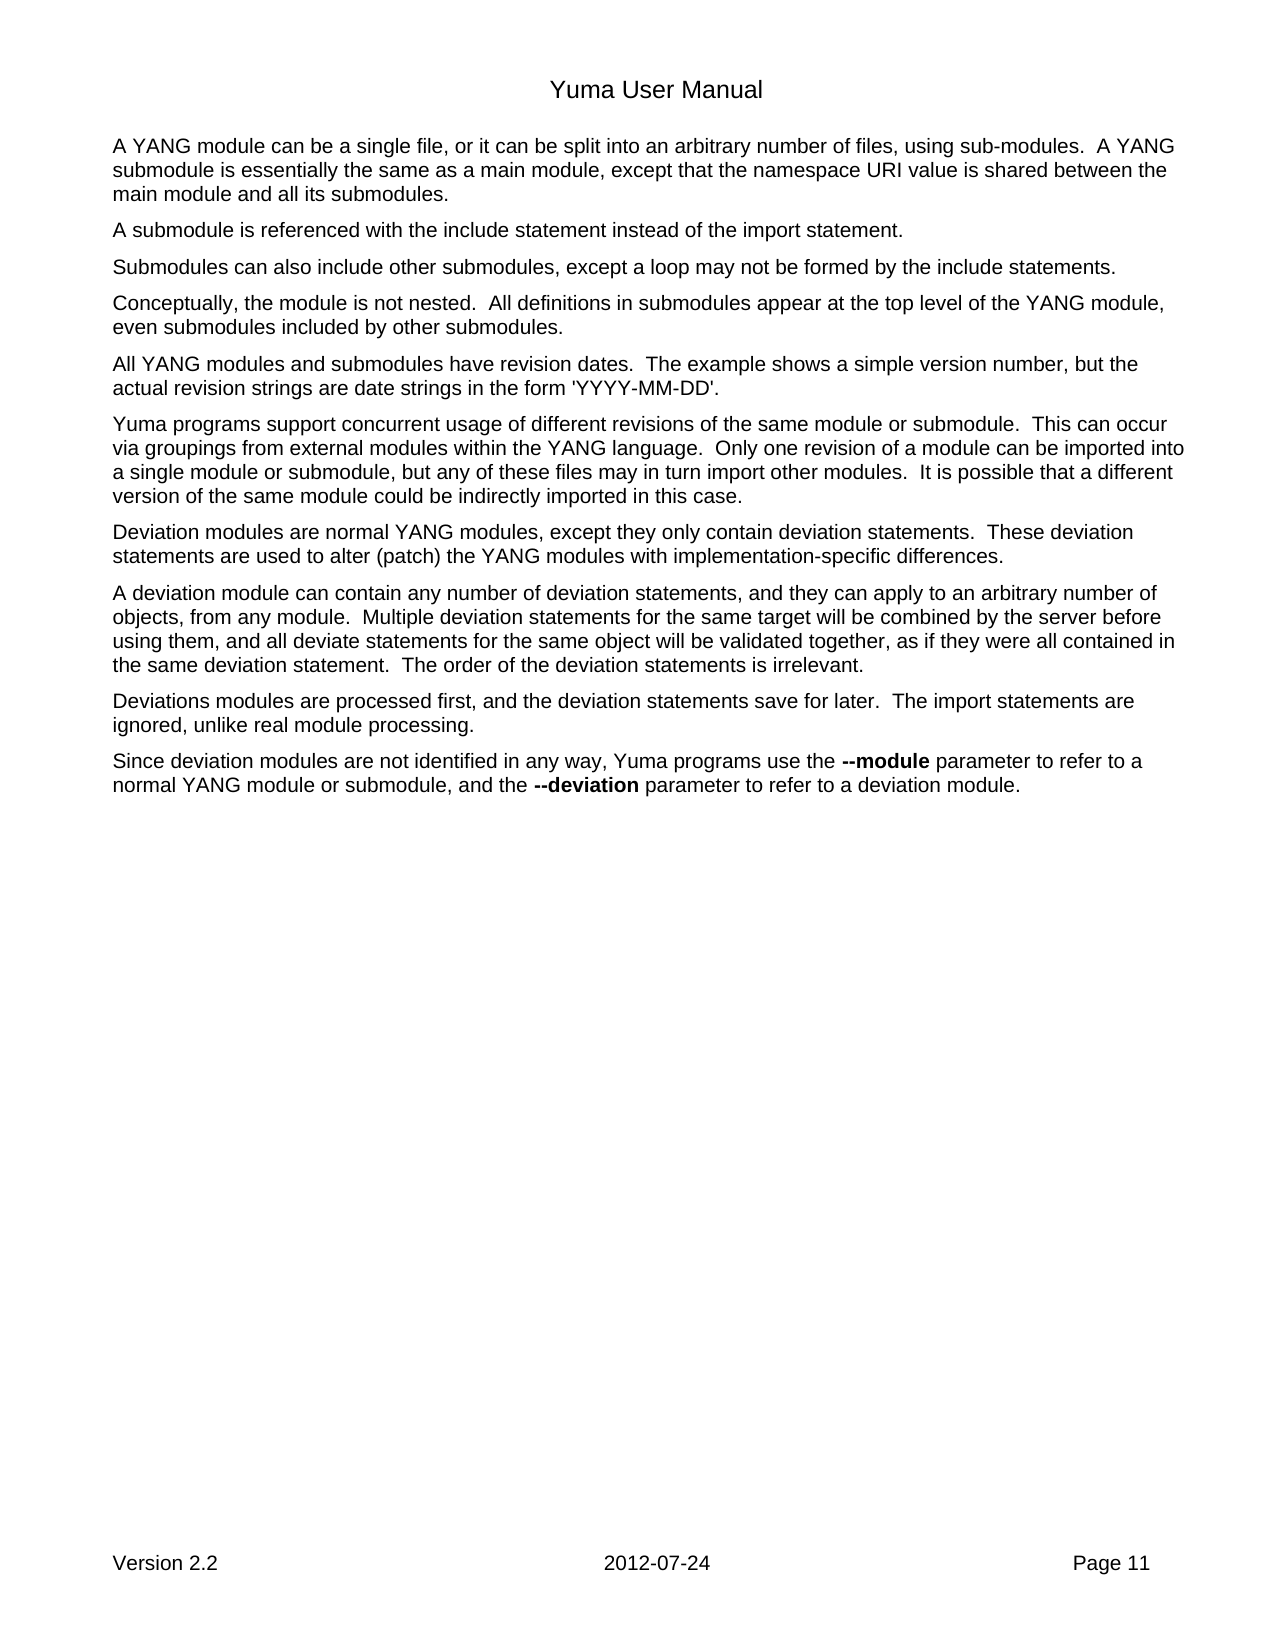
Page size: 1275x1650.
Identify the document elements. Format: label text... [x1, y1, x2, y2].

text All YANG modules and submodules have revision dates. The example shows a simple version number, but the actual revision strings are date strings in the form 'YYYY-MM-DD'. [112, 351, 1200, 399]
text Submodules can also include other submodules, except a loop may not be formed by the include statements. [112, 254, 1200, 278]
text Yuma programs support concurrent usage of different revisions of the same module or submodule. This can occur via groupings from external modules within the YANG language. Only one revision of a module can be imported into a single module or submodule, but any of these files may in turn import other modules. It is possible that a different version of the same module could be indirectly imported in this case. [112, 412, 1200, 508]
text Conceptually, the module is not nested. All definitions in submodules appear at the top level of the YANG module, even submodules included by other submodules. [112, 291, 1200, 339]
text Deviations modules are processed first, and the deviation statements save for later. The import statements are ignored, unlike real module processing. [112, 689, 1200, 737]
text Since deviation modules are not identified in any way, Yuma programs use the --module parameter to refer to a normal YANG module or submodule, and the --deviation parameter to refer to a deviation module. [112, 749, 1200, 797]
text A submodule is referenced with the include statement instead of the import statement. [112, 218, 1200, 242]
text A YANG module can be a single file, or it can be split into an arbitrary number of files, using sub-modules. A YANG submodule is essentially the same as a main module, except that the namespace URI value is shared between the main module and all its submodules. [112, 134, 1200, 206]
text Deviation modules are normal YANG modules, except they only contain deviation statements. These deviation statements are used to alter (patch) the YANG modules with implementation-specific differences. [112, 520, 1200, 568]
text A deviation module can contain any number of deviation statements, and they can apply to an arbitrary number of objects, from any module. Multiple deviation statements for the same target will be combined by the server before using them, and all deviate statements for the same object will be validated together, as if they were all contained in the same deviation statement. The order of the deviation statements is irrelevant. [112, 581, 1200, 676]
